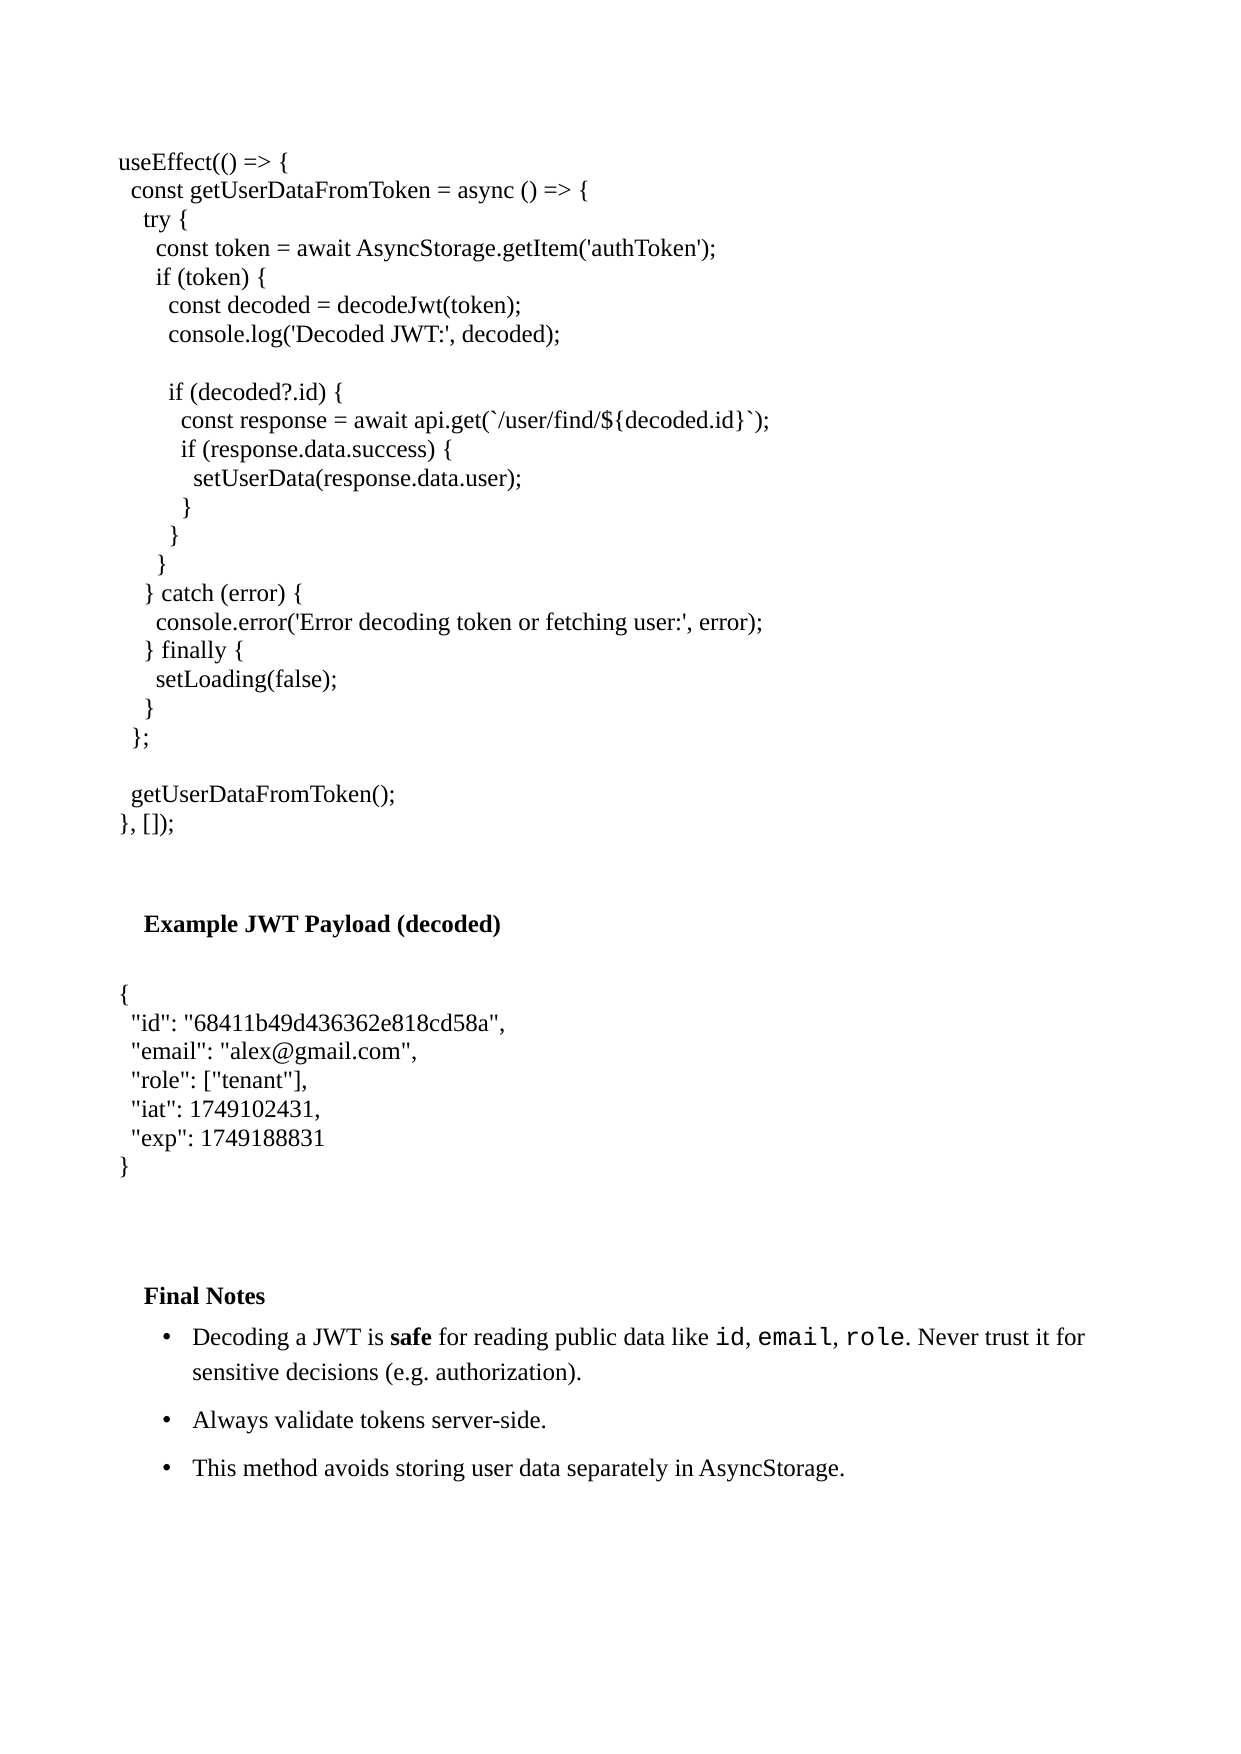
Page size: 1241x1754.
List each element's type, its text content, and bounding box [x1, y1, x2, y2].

subtitle ✅ Final Notes [118, 1281, 1122, 1310]
list This method avoids storing user data separately in AsyncStorage. [162, 1453, 1122, 1481]
text } [118, 1151, 1122, 1180]
list Decoding a JWT is safe for reading public data like id, email, role. Never trust it for sensitive decisions (e.g. authorization). [162, 1322, 1122, 1386]
text getUserDataFromToken(); [118, 779, 1122, 808]
text "exp": 1749188831 [118, 1123, 1122, 1151]
text const response = await api.get(`/user/find/${decoded.id}`); [118, 406, 1122, 434]
text if (decoded?.id) { [118, 377, 1122, 406]
text } [118, 521, 1122, 549]
text "role": ["tenant"], [118, 1065, 1122, 1094]
text }; [118, 722, 1122, 751]
text "iat": 1749102431, [118, 1094, 1122, 1123]
text } [118, 693, 1122, 722]
text } catch (error) { [118, 578, 1122, 607]
subtitle ✅ Example JWT Payload (decoded) [118, 909, 1122, 938]
text console.log('Decoded JWT:', decoded); [118, 319, 1122, 348]
text const getUserDataFromToken = async () => { [118, 176, 1122, 204]
text } [118, 492, 1122, 521]
text setLoading(false); [118, 664, 1122, 693]
text useEffect(() => { [118, 147, 1122, 176]
text }, []); [118, 808, 1122, 837]
text { [118, 979, 1122, 1008]
text setUserData(response.data.user); [118, 463, 1122, 492]
text "id": "68411b49d436362e818cd58a", [118, 1008, 1122, 1036]
text const token = await AsyncStorage.getItem('authToken'); [118, 233, 1122, 262]
text try { [118, 204, 1122, 233]
text const decoded = decodeJwt(token); [118, 291, 1122, 319]
list Always validate tokens server-side. [162, 1405, 1122, 1434]
text } [118, 549, 1122, 578]
text if (response.data.success) { [118, 434, 1122, 463]
text } finally { [118, 636, 1122, 664]
text console.error('Error decoding token or fetching user:', error); [118, 607, 1122, 636]
text "email": "alex@gmail.com", [118, 1036, 1122, 1065]
text if (token) { [118, 262, 1122, 291]
